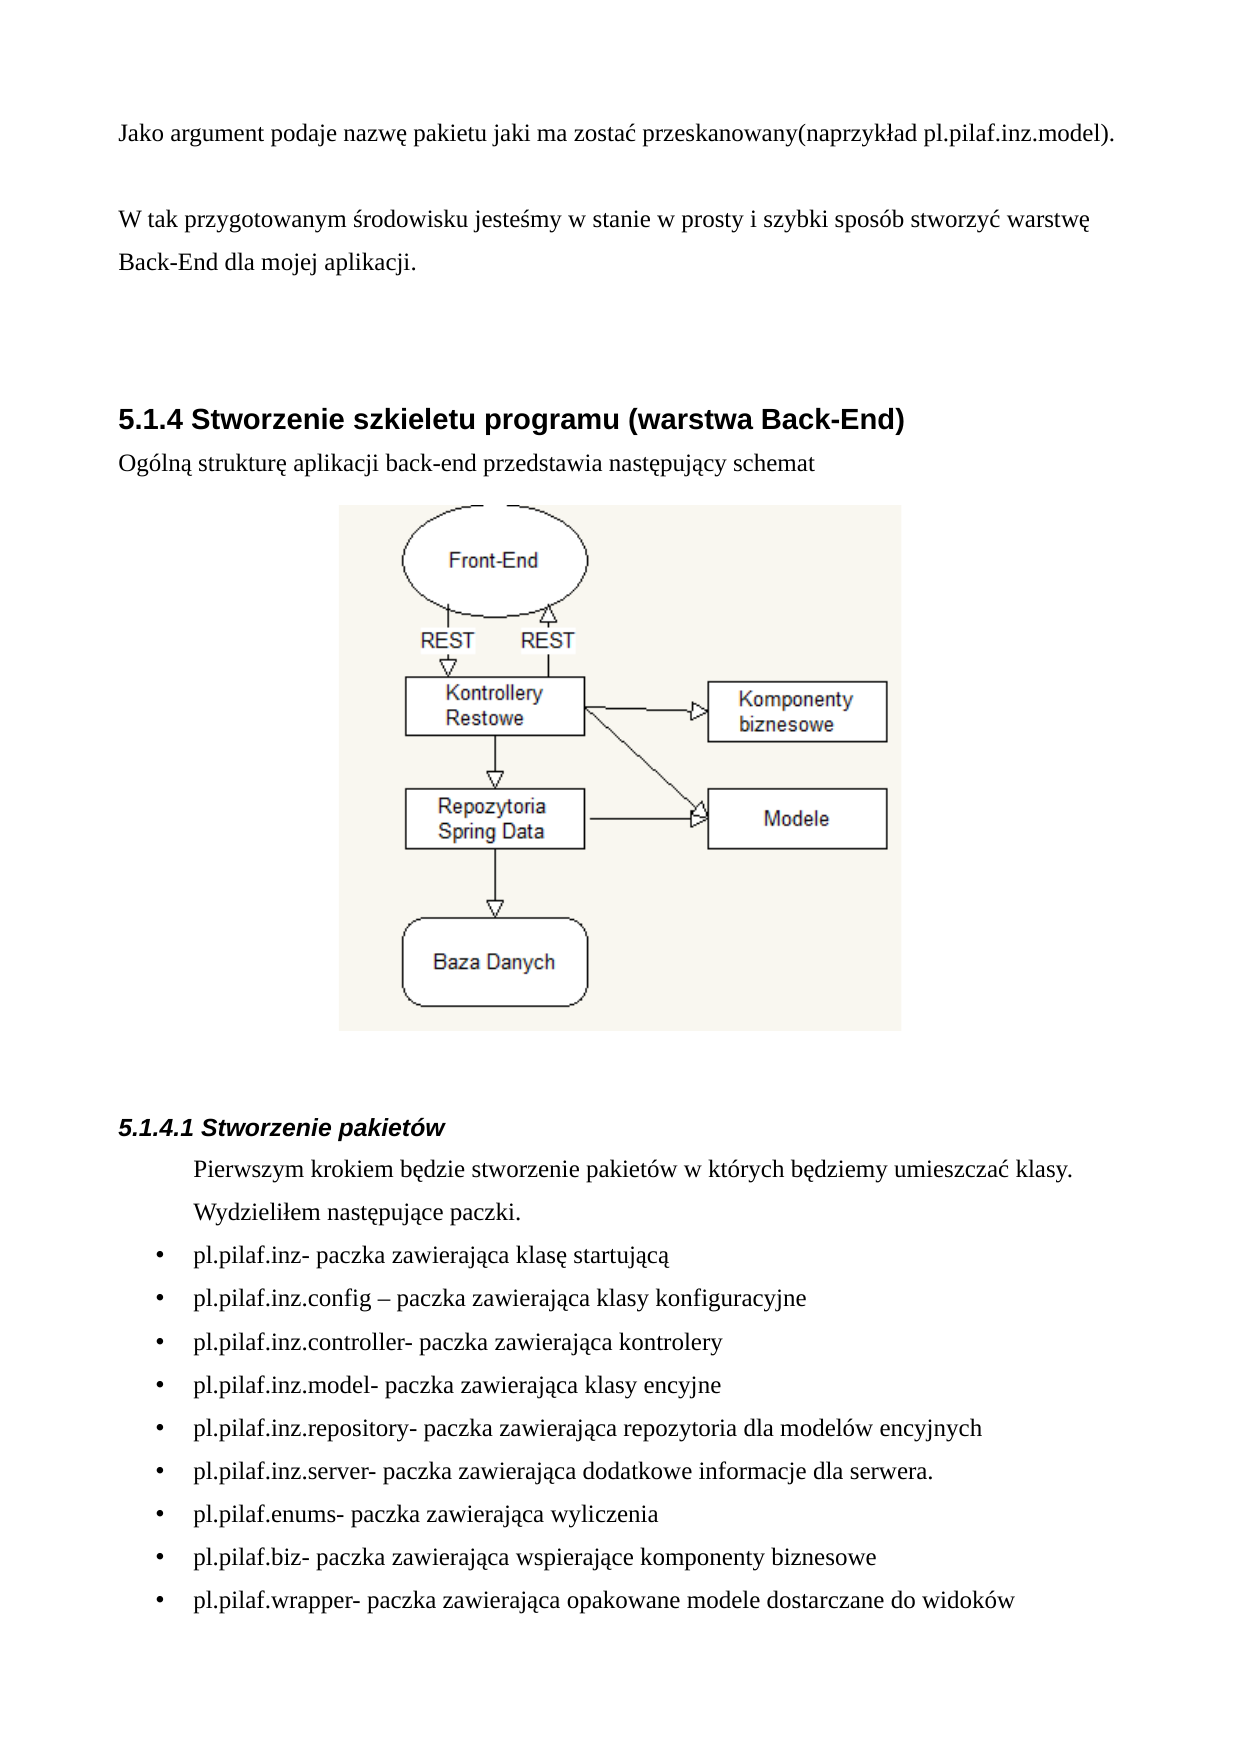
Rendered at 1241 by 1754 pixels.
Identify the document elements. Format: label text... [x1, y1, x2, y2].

text Jako argument podaje nazwę pakietu jaki ma zostać przeskanowany(naprzykład pl.pilaf.inz.model). [118, 118, 1122, 147]
list Pierwszym krokiem będzie stworzenie pakietów w których będziemy umieszczać klasy. Wydzieliłem następujące paczki. [156, 1154, 1122, 1226]
list pl.pilaf.inz.repository- paczka zawierająca repozytoria dla modelów encyjnych [156, 1413, 1122, 1442]
list pl.pilaf.inz.controller- paczka zawierająca kontrolery [156, 1327, 1122, 1355]
subtitle 5.1.4.1 Stworzenie pakietów [118, 1113, 1122, 1142]
list pl.pilaf.enums- paczka zawierająca wyliczenia [156, 1499, 1122, 1528]
text Ogólną strukturę aplikacji back-end przedstawia następujący schemat [118, 448, 1122, 477]
text W tak przygotowanym środowisku jesteśmy w stanie w prosty i szybki sposób stworzyć warstwę Back-End dla mojej aplikacji. [118, 204, 1122, 276]
subtitle 5.1.4 Stworzenie szkieletu programu (warstwa Back-End) [118, 402, 1122, 435]
list pl.pilaf.wrapper- paczka zawierająca opakowane modele dostarczane do widoków [156, 1585, 1122, 1614]
list pl.pilaf.inz.model- paczka zawierająca klasy encyjne [156, 1370, 1122, 1398]
list pl.pilaf.inz.config – paczka zawierająca klasy konfiguracyjne [156, 1283, 1122, 1312]
list pl.pilaf.inz.server- paczka zawierająca dodatkowe informacje dla serwera. [156, 1456, 1122, 1485]
list pl.pilaf.biz- paczka zawierająca wspierające komponenty biznesowe [156, 1542, 1122, 1571]
list pl.pilaf.inz- paczka zawierająca klasę startującą [156, 1240, 1122, 1269]
